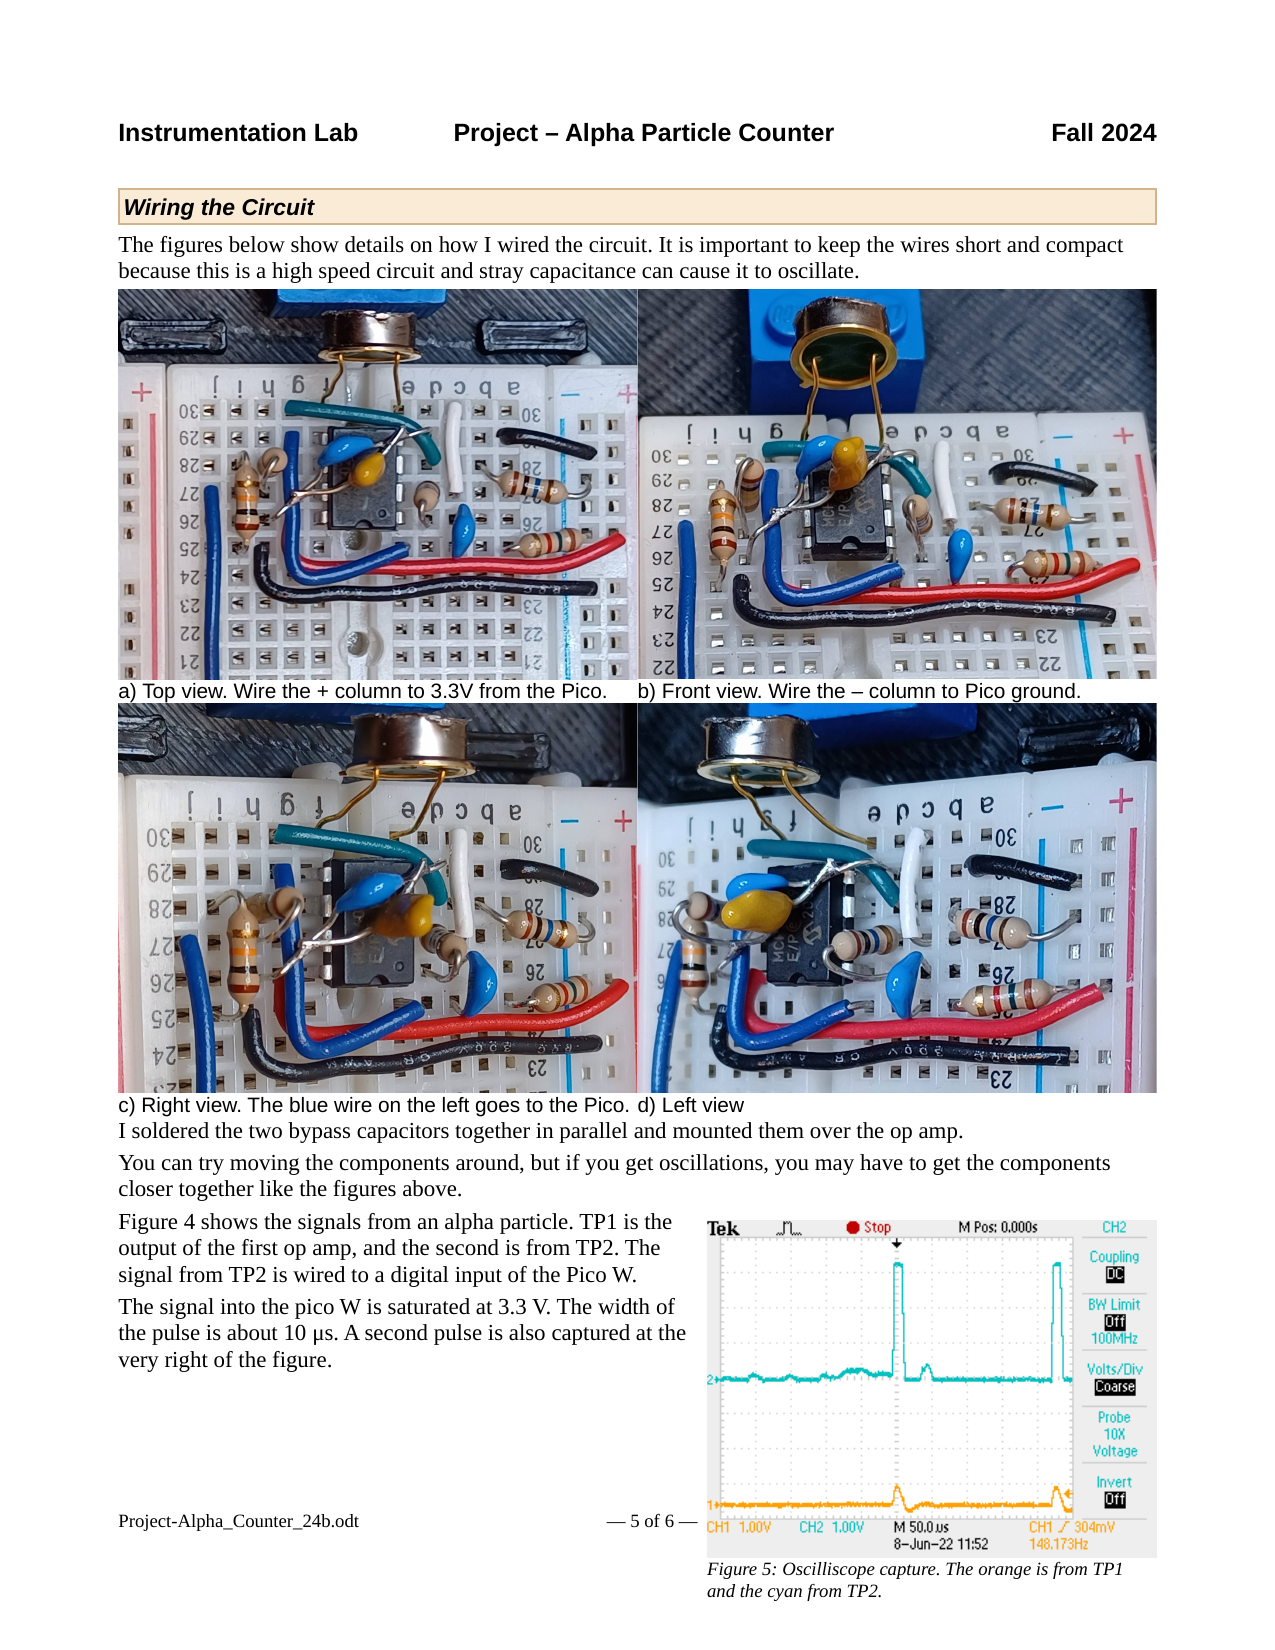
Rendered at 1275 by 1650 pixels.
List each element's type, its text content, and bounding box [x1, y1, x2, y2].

text Figure 5: Oscilliscope capture. The orange is from TP1 and the cyan from TP2. [707, 1558, 1157, 1601]
table_header a) Top view. Wire the + column to 3.3V from the Pico. [118, 680, 637, 703]
table_header b) Front view. Wire the – column to Pico ground. [638, 679, 1157, 703]
picture [118, 289, 1157, 680]
picture [118, 703, 1157, 1093]
picture [706, 1220, 1157, 1558]
text Figure 4 shows the signals from an alpha particle. TP1 is the output of the first op amp, and the second is from TP2. The signal from TP2 is wired to a digital input of the Pico W. [118, 1208, 1157, 1287]
text The figures below show details on how I wired the circuit. It is important to keep the wires short and compact because this is a high speed circuit and stray capacitance can cause it to oscillate. [118, 231, 1157, 284]
table_cell d) Left view [638, 1093, 1157, 1117]
text You can try moving the components around, but if you get oscillations, you may have to get the components closer together like the figures above. [118, 1149, 1157, 1202]
subtitle Wiring the Circuit [120, 190, 1155, 223]
table_cell c) Right view. The blue wire on the left goes to the Pico. [118, 1093, 637, 1117]
text I soldered the two bypass capacitors together in parallel and mounted them over the op amp. [118, 1117, 1157, 1143]
text The signal into the pico W is saturated at 3.3 V. The width of the pulse is about 10 μs. A second pulse is also captured at the very right of the figure. [118, 1293, 706, 1372]
